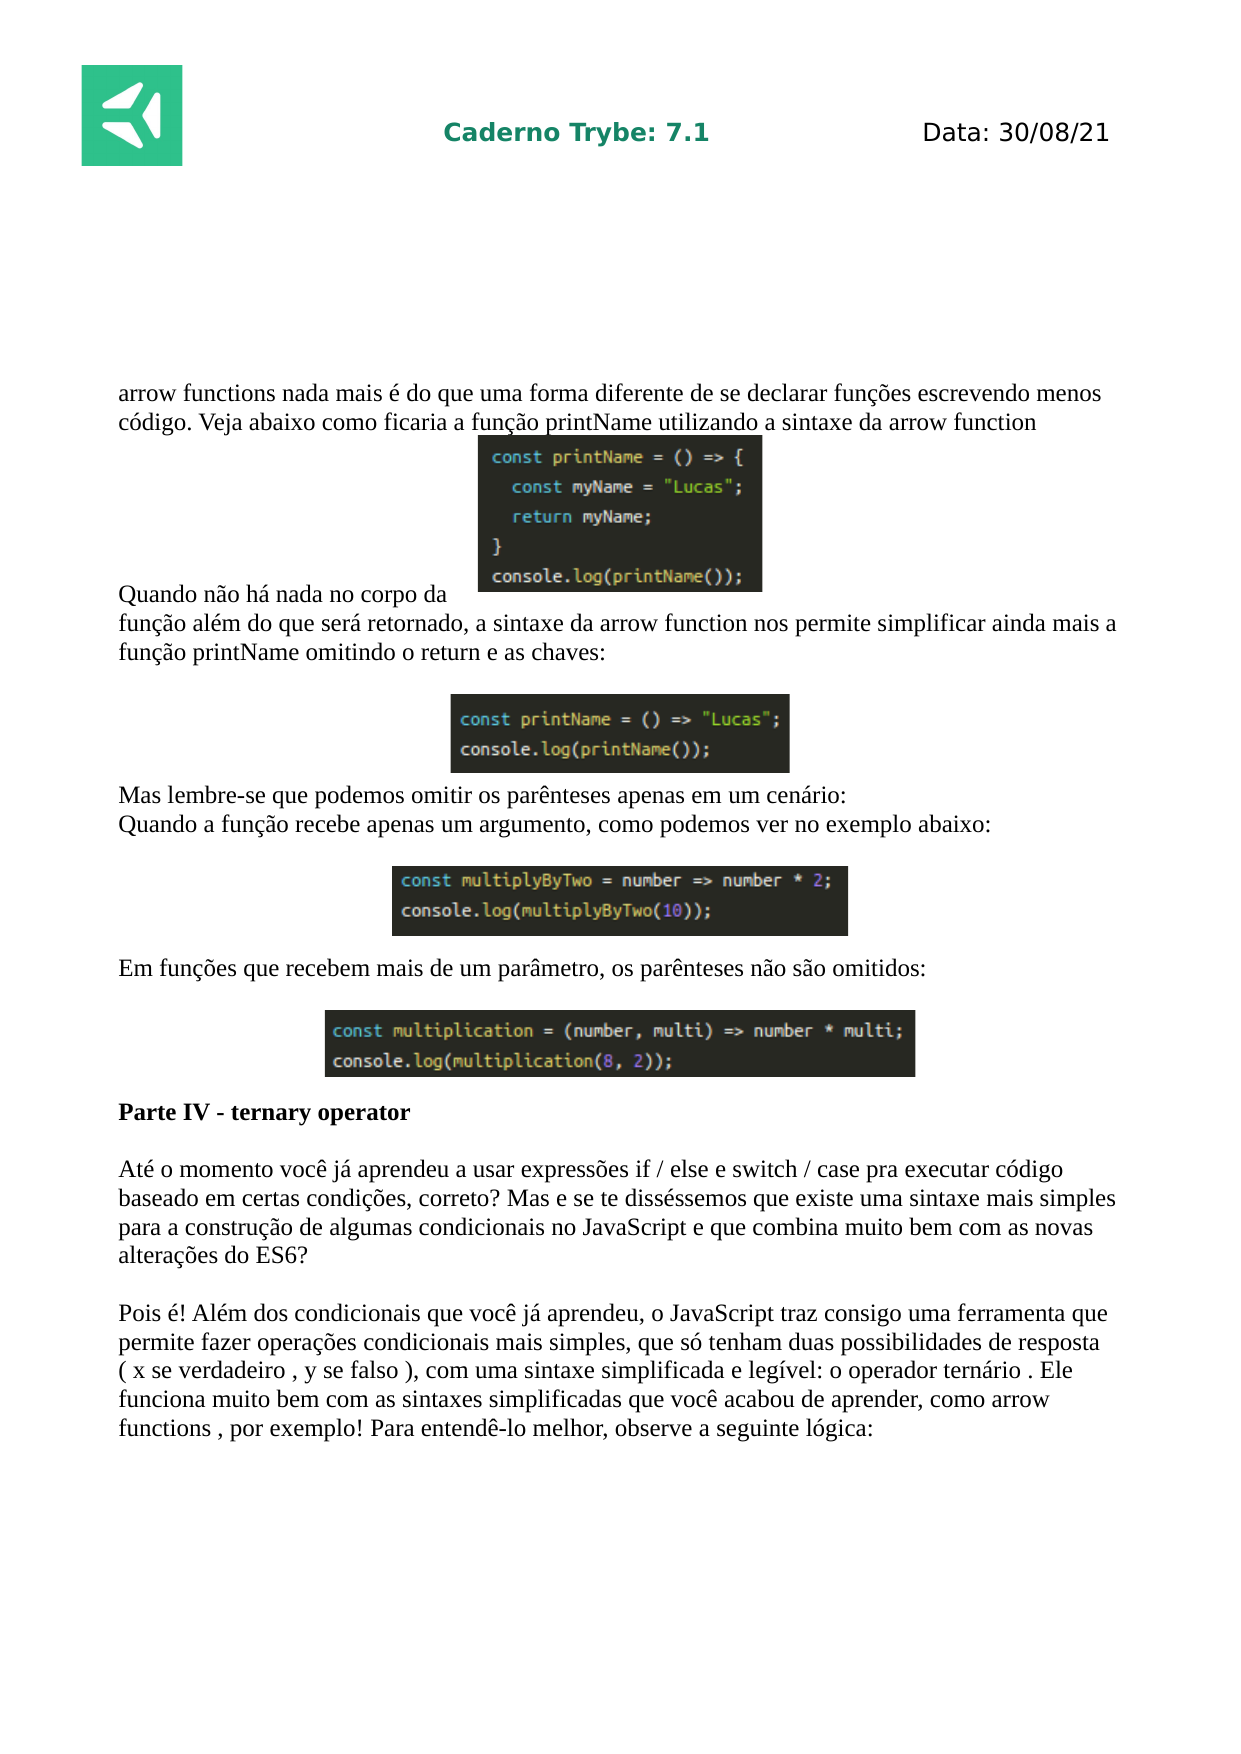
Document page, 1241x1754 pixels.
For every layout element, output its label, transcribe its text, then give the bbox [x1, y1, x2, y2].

text Quando a função recebe apenas um argumento, como podemos ver no exemplo abaixo: [118, 809, 1122, 838]
text arrow functions nada mais é do que uma forma diferente de se declarar funções escrevendo menos código. Veja abaixo como ficaria a função printName utilizando a sintaxe da arrow function [118, 378, 1122, 436]
text Até o momento você já aprendeu a usar expressões if / else e switch / case pra executar código baseado em certas condições, correto? Mas e se te disséssemos que existe uma sintaxe mais simples para a construção de algumas condicionais no JavaScript e que combina muito bem com as novas alterações do ES6? [118, 1154, 1122, 1269]
picture [81, 65, 183, 166]
picture [392, 866, 849, 936]
text Parte IV - ternary operator [118, 1097, 1122, 1126]
text Mas lembre-se que podemos omitir os parênteses apenas em um cenário: [118, 781, 1122, 809]
picture [450, 694, 790, 773]
picture [324, 1010, 916, 1077]
text Em funções que recebem mais de um parâmetro, os parênteses não são omitidos: [118, 953, 1122, 982]
text Pois é! Além dos condicionais que você já aprendeu, o JavaScript traz consigo uma ferramenta que permite fazer operações condicionais mais simples, que só tenham duas possibilidades de resposta ( x se verdadeiro , y se falso ), com uma sintaxe simplificada e legível: o operador ternário . Ele funciona muito bem com as sintaxes simplificadas que você acabou de aprender, como arrow functions , por exemplo! Para entendê-lo melhor, observe a seguinte lógica: [118, 1298, 1122, 1442]
picture [477, 435, 763, 592]
text Quando não há nada no corpo da função além do que será retornado, a sintaxe da arrow function nos permite simplificar ainda mais a função printName omitindo o return e as chaves: [118, 579, 1122, 666]
